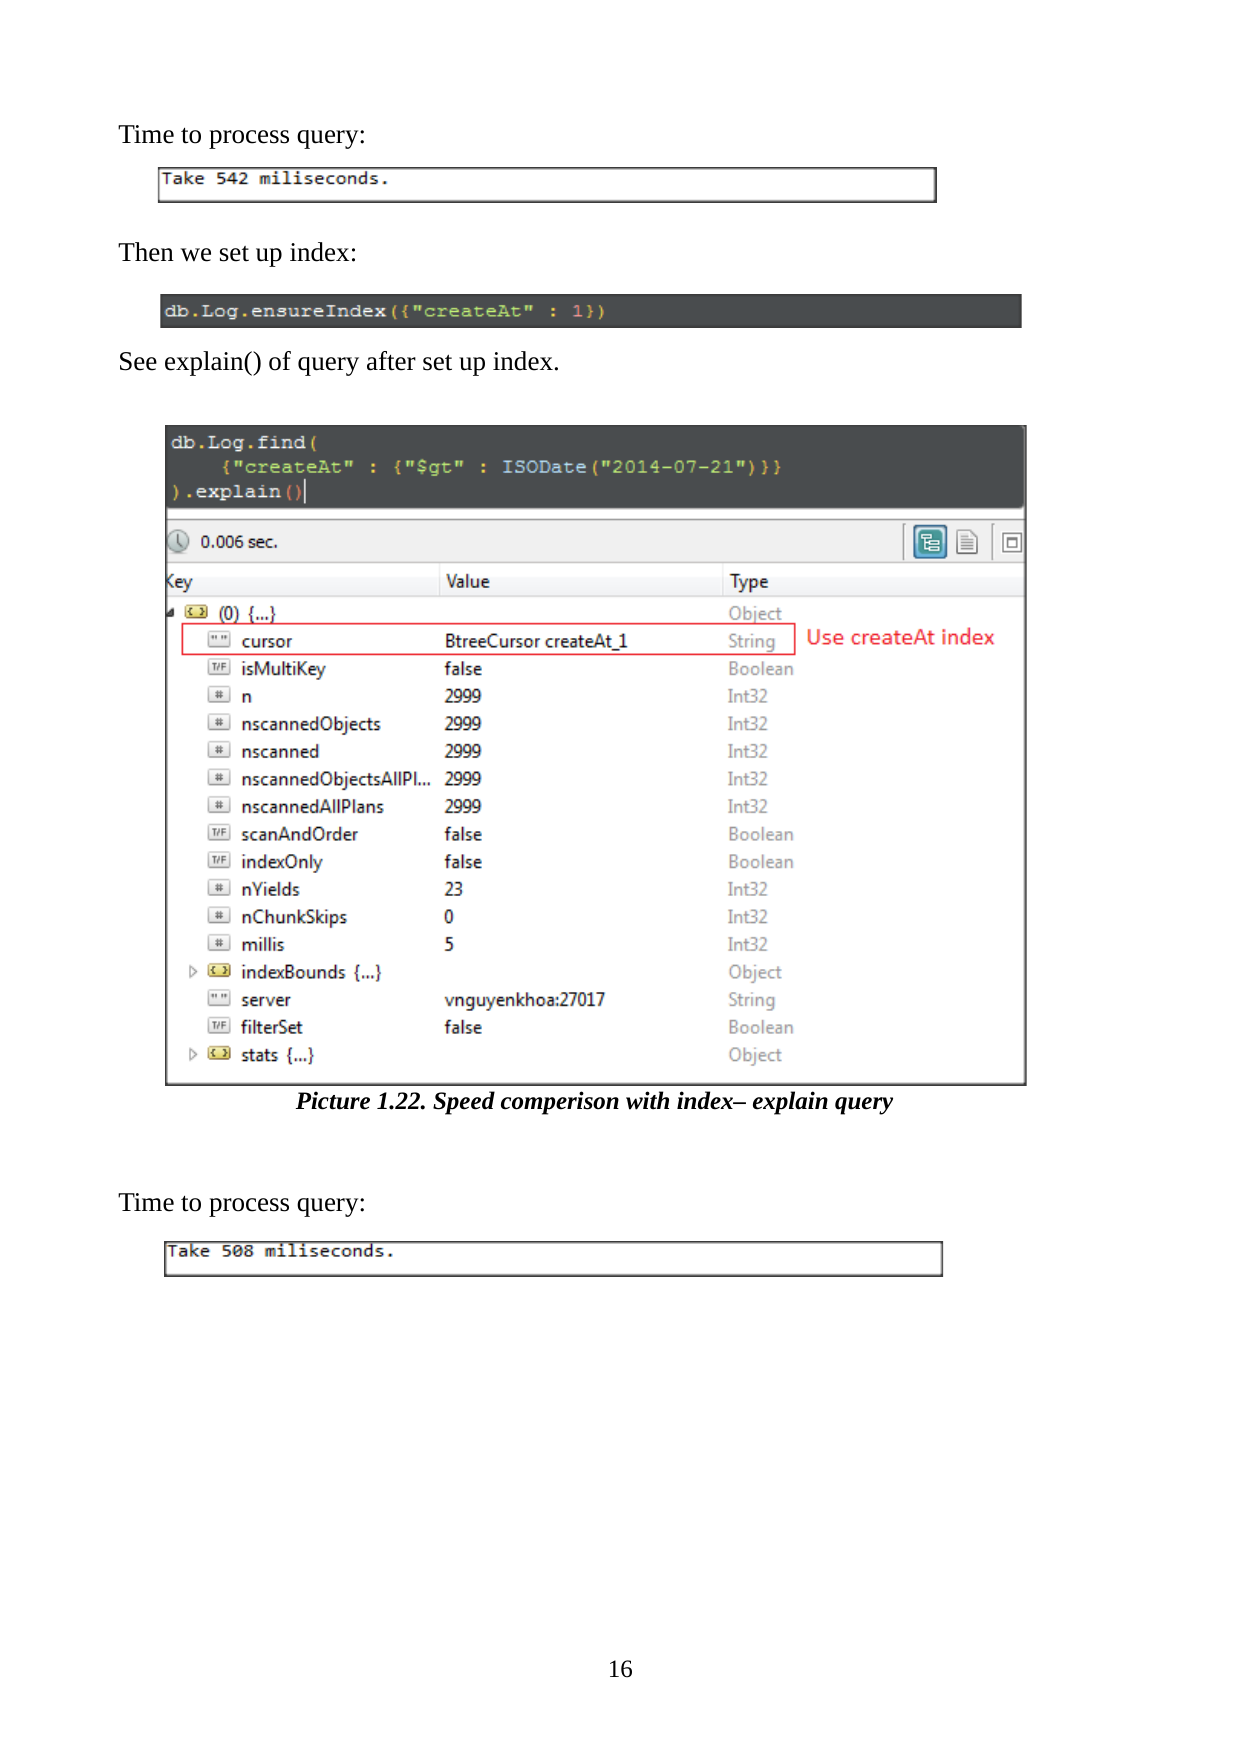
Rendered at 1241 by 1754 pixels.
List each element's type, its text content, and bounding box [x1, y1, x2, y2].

picture [164, 1241, 944, 1277]
picture [160, 294, 1022, 328]
text Time to process query: [118, 118, 1122, 149]
text Picture 1.22. Speed comperison with index– explain query [165, 1086, 1026, 1114]
text Then we set up index: [118, 236, 1122, 268]
text See explain() of query after set up index. [118, 296, 1122, 376]
text Time to process query: [118, 1186, 1122, 1217]
picture [157, 167, 937, 203]
picture [165, 425, 1027, 1086]
